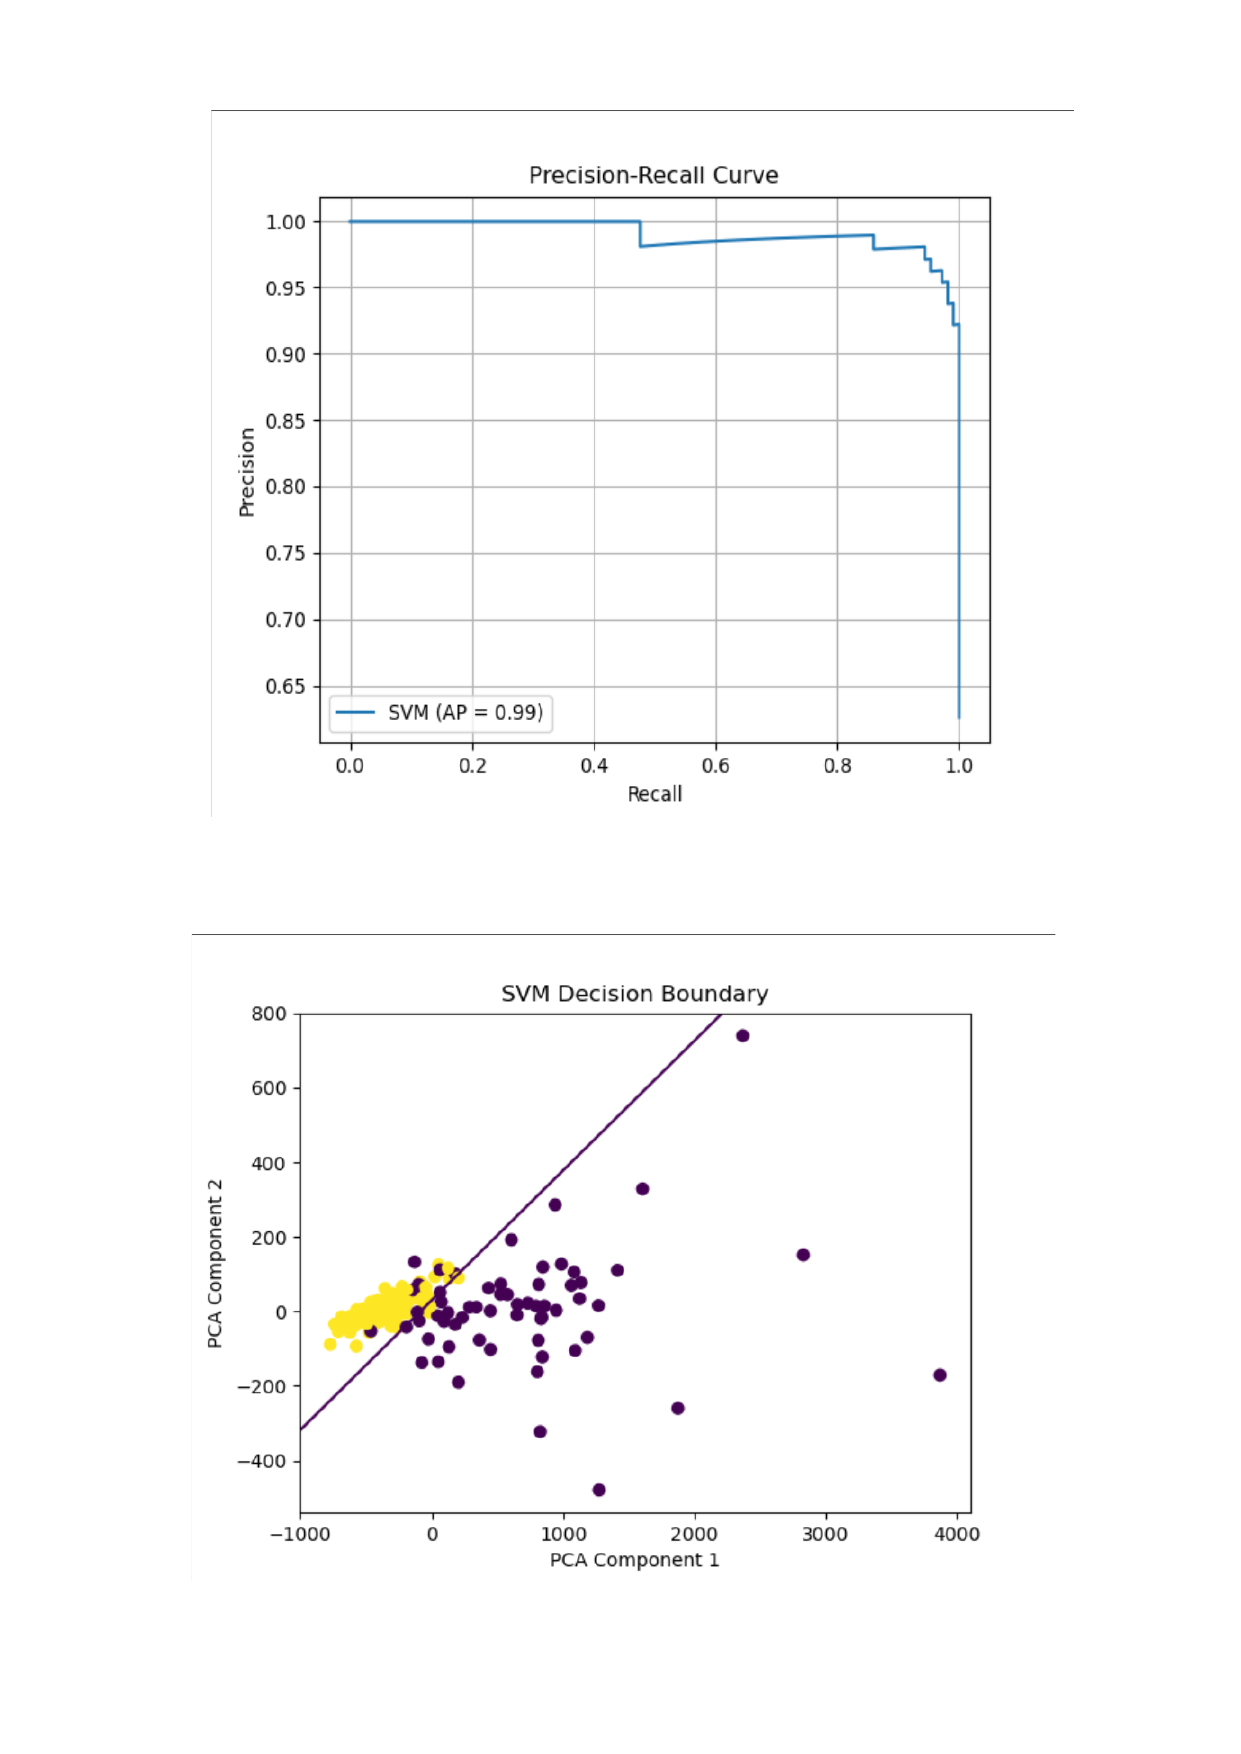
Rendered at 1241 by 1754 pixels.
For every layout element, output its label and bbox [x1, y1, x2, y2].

picture [191, 934, 1056, 1581]
picture [211, 110, 1074, 817]
